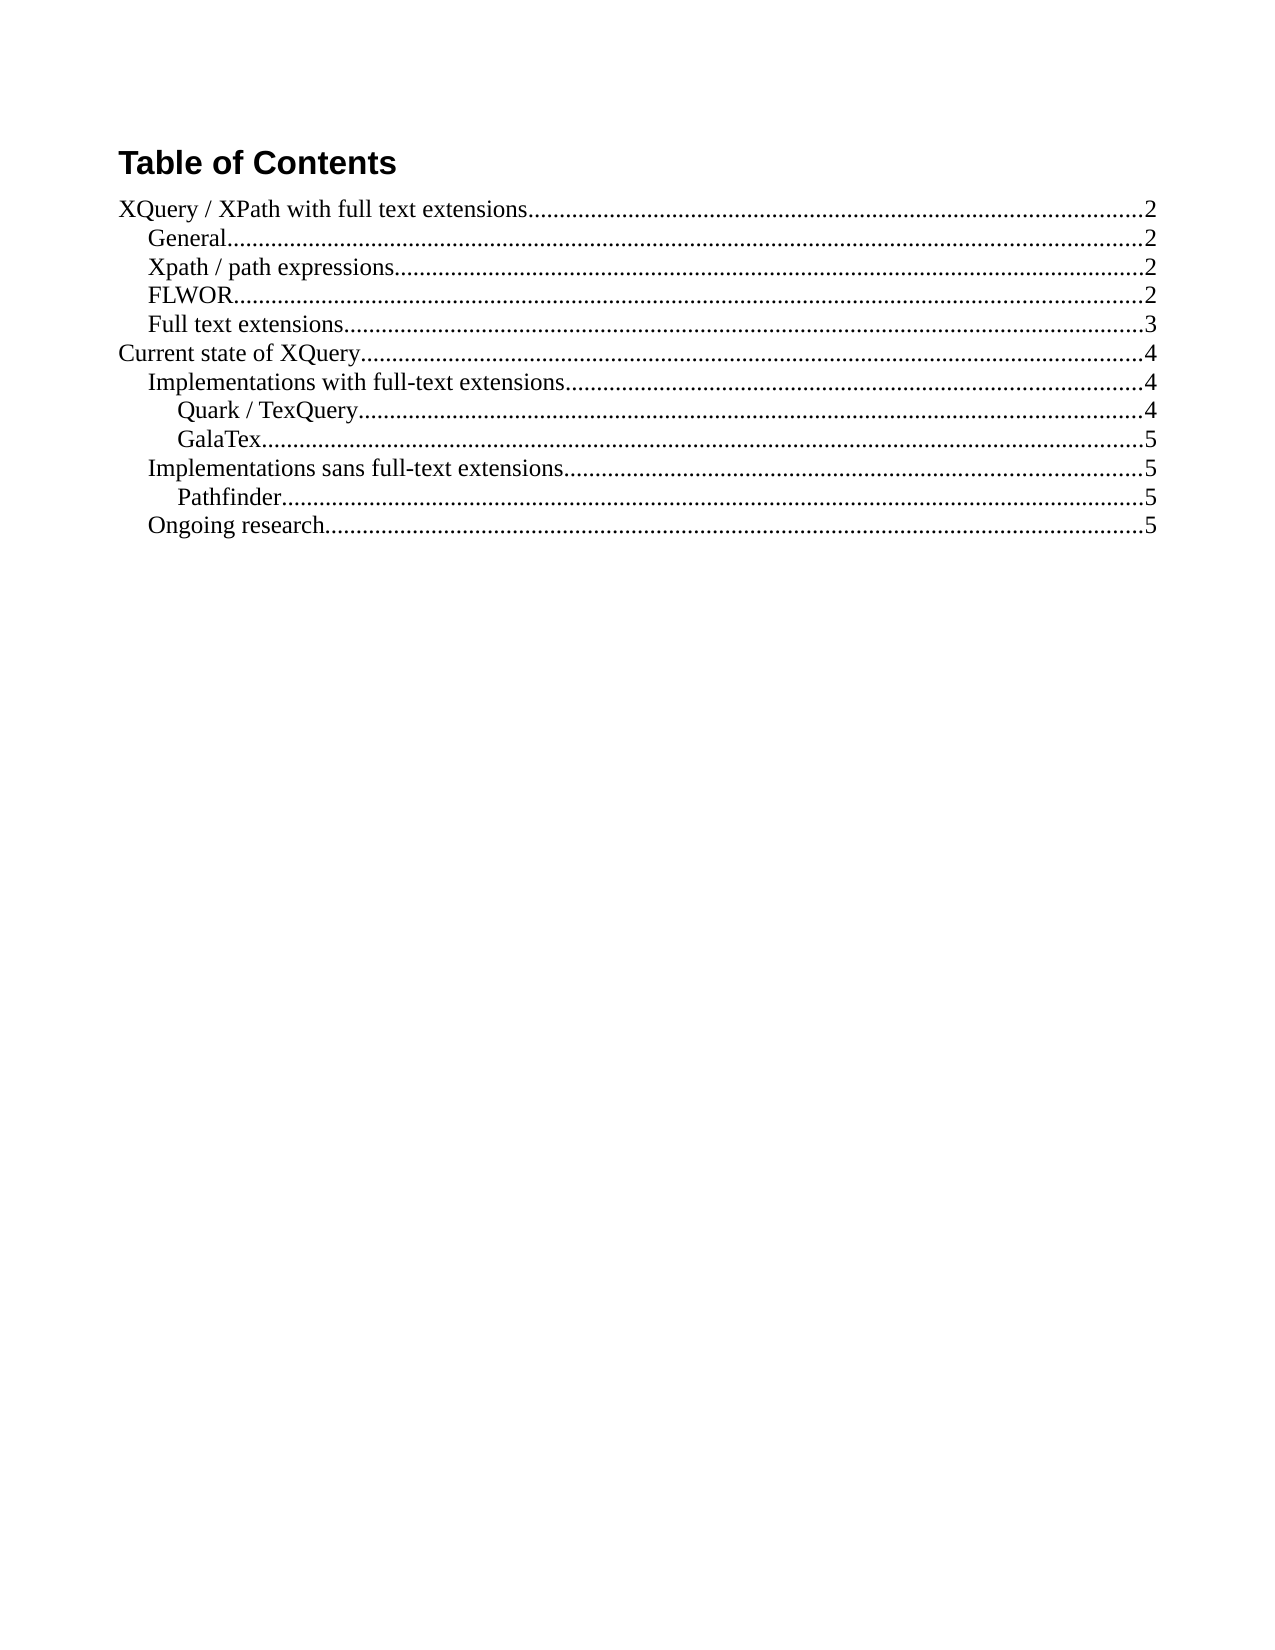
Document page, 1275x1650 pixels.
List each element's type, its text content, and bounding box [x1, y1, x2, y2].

text Xpath / path expressions 2 [148, 252, 1157, 280]
text General 2 [148, 223, 1157, 252]
text FLWOR 2 [148, 280, 1157, 309]
text XQuery / XPath with full text extensions 2 [118, 194, 1157, 223]
text Quark / TexQuery 4 [177, 395, 1157, 424]
text Full text extensions 3 [148, 309, 1157, 338]
text Implementations sans full-text extensions 5 [148, 453, 1157, 482]
text GalaTex 5 [177, 424, 1157, 453]
subtitle Table of Contents [118, 143, 1157, 182]
text Ongoing research 5 [148, 510, 1157, 539]
text Pathfinder 5 [177, 482, 1157, 510]
text Current state of XQuery 4 [118, 338, 1157, 367]
text Implementations with full-text extensions 4 [148, 367, 1157, 395]
